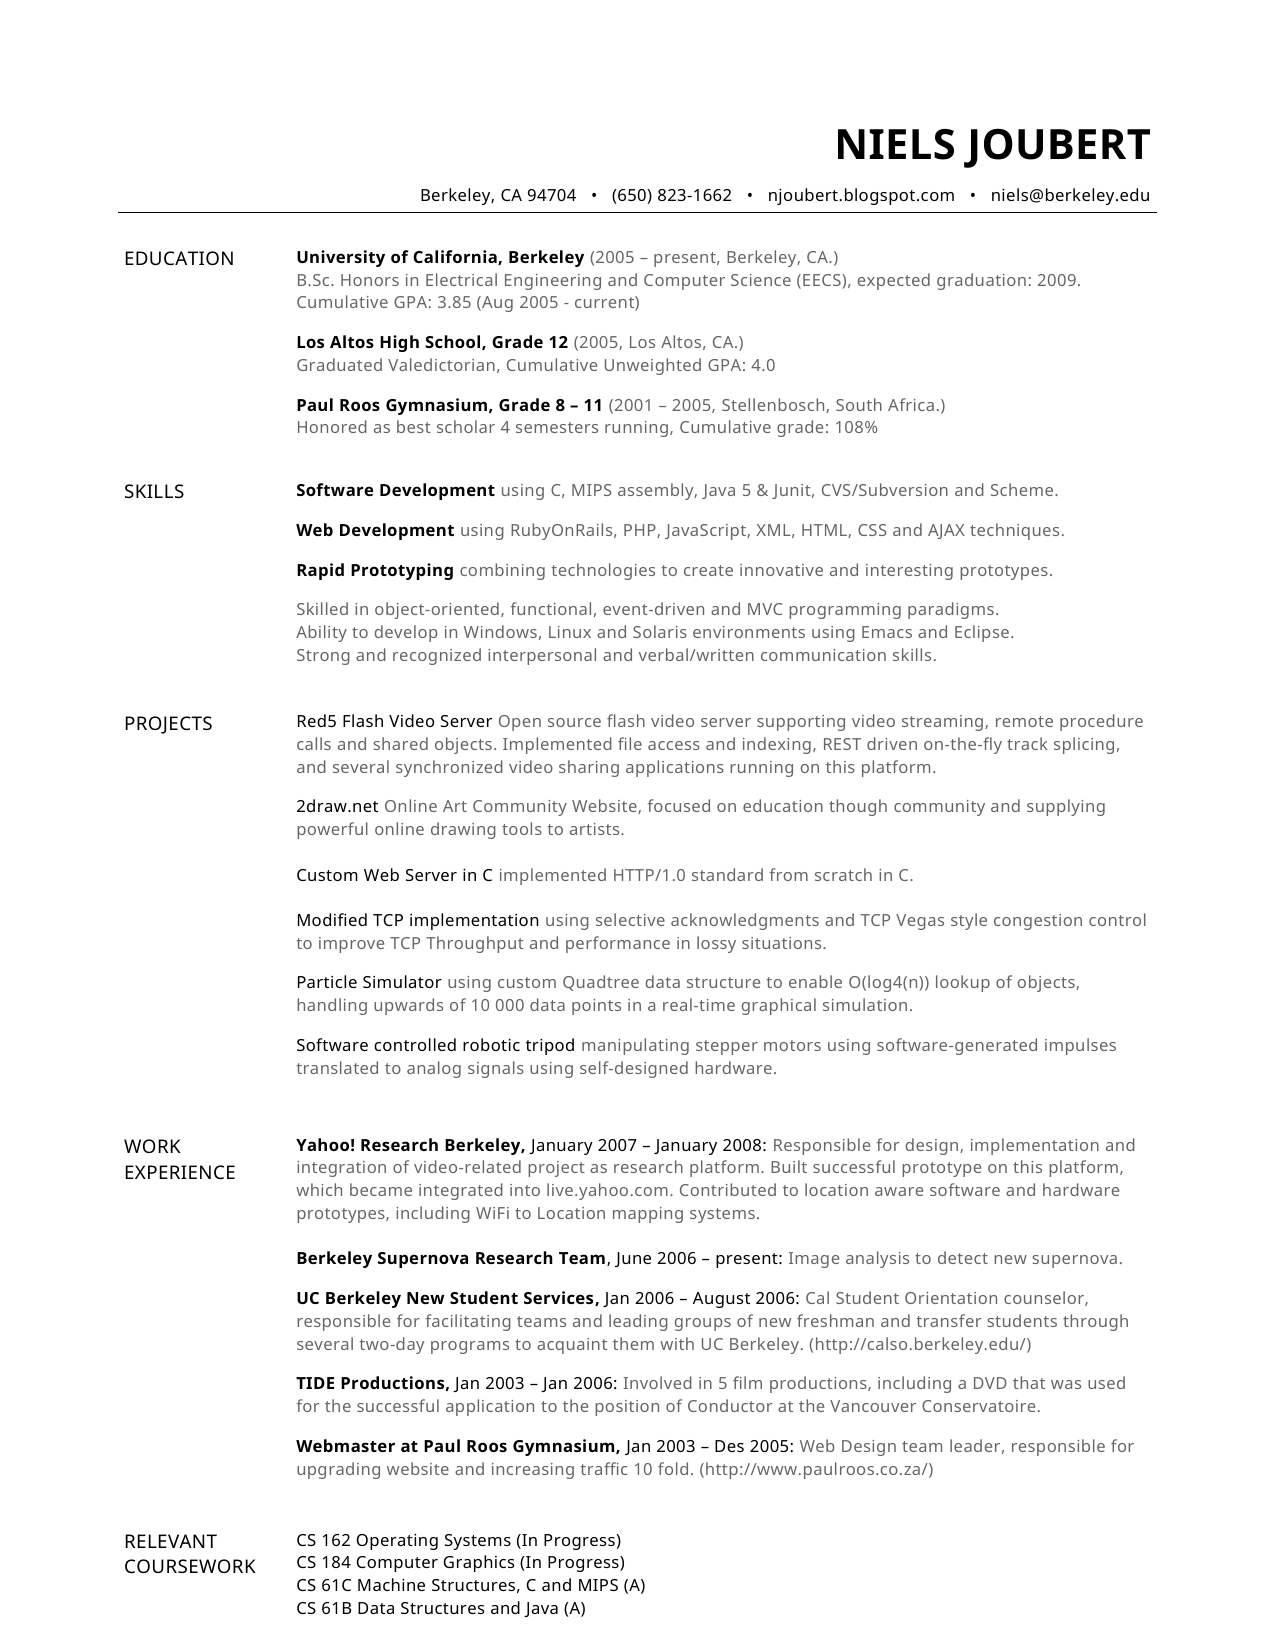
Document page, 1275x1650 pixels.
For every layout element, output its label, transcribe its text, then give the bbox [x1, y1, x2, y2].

table_cell RELEVANT COURSEWORK [118, 1523, 273, 1625]
table_cell [290, 444, 1157, 473]
table_cell Software Development using C, MIPS assembly, Java 5 & Junit, CVS/Subversion and Scheme. Web Development using RubyOnRails, PHP, JavaScript, XML, HTML, CSS and AJAX techniques. Rapid Prototyping combining technologies to create innovative and interesting prototypes. Skilled in object-oriented, functional, event-driven and MVC programming paradigms. Ability to develop in Windows, Linux and Solaris environments using Emacs and Eclipse. Strong and recognized interpersonal and verbal/written communication skills. [290, 473, 1157, 672]
table_cell [290, 672, 1157, 704]
table_cell [290, 1486, 1157, 1523]
table_cell [118, 672, 273, 704]
table_header University of California, Berkeley (2005 – present, Berkeley, CA.) B.Sc. Honors in Electrical Engineering and Computer Science (EECS), expected graduation: 2009. Cumulative GPA: 3.85 (Aug 2005 - current) Los Altos High School, Grade 12 (2005, Los Altos, CA.) Graduated Valedictorian, Cumulative Unweighted GPA: 4.0 Paul Roos Gymnasium, Grade 8 – 11 (2001 – 2005, Stellenbosch, South Africa.) Honored as best scholar 4 semesters running, Cumulative grade: 108% [290, 240, 1157, 444]
table_header [273, 240, 290, 444]
table_cell Berkeley, CA 94704 • (650) 823-1662 • njoubert.blogspot.com • niels@berkeley.edu [118, 178, 1157, 212]
table_cell [273, 1128, 290, 1486]
table_cell Red5 Flash Video Server Open source flash video server supporting video streaming, remote procedure calls and shared objects. Implemented file access and indexing, REST driven on-the-fly track splicing, and several synchronized video sharing applications running on this platform. 2draw.net Online Art Community Website, focused on education though community and supplying powerful online drawing tools to artists. Custom Web Server in C implemented HTTP/1.0 standard from scratch in C. Modified TCP implementation using selective acknowledgments and TCP Vegas style congestion control to improve TCP Throughput and performance in lossy situations. Particle Simulator using custom Quadtree data structure to enable O(log4(n)) lookup of objects, handling upwards of 10 000 data points in a real-time graphical simulation. Software controlled robotic tripod manipulating stepper motors using software-generated impulses translated to analog signals using self-designed hardware. [290, 704, 1157, 1085]
table_cell PROJECTS [118, 704, 273, 1085]
table_cell [273, 1523, 290, 1625]
table_header NIELS JOUBERT [118, 110, 1157, 178]
table_cell [118, 1486, 273, 1523]
table_cell CS 162 Operating Systems (In Progress) CS 184 Computer Graphics (In Progress) CS 61C Machine Structures, C and MIPS (A) CS 61B Data Structures and Java (A) [290, 1523, 1157, 1625]
table_cell [273, 1486, 290, 1523]
table_cell [290, 1085, 1157, 1128]
table_cell [118, 444, 273, 473]
table_cell [273, 704, 290, 1085]
table_cell WORK EXPERIENCE [118, 1128, 273, 1486]
table_cell [273, 473, 290, 672]
table_cell [118, 1085, 273, 1128]
table_cell SKILLS [118, 473, 273, 672]
table_cell [273, 444, 290, 473]
table_header EDUCATION [118, 240, 273, 444]
table_cell [273, 1085, 290, 1128]
table_cell Yahoo! Research Berkeley, January 2007 – January 2008: Responsible for design, implementation and integration of video-related project as research platform. Built successful prototype on this platform, which became integrated into live.yahoo.com. Contributed to location aware software and hardware prototypes, including WiFi to Location mapping systems. Berkeley Supernova Research Team, June 2006 – present: Image analysis to detect new supernova. UC Berkeley New Student Services, Jan 2006 – August 2006: Cal Student Orientation counselor, responsible for facilitating teams and leading groups of new freshman and transfer students through several two-day programs to acquaint them with UC Berkeley. (http://calso.berkeley.edu/) TIDE Productions, Jan 2003 – Jan 2006: Involved in 5 film productions, including a DVD that was used for the successful application to the position of Conductor at the Vancouver Conservatoire. Webmaster at Paul Roos Gymnasium, Jan 2003 – Des 2005: Web Design team leader, responsible for upgrading website and increasing traffic 10 fold. (http://www.paulroos.co.za/) [290, 1128, 1157, 1486]
table_cell [273, 672, 290, 704]
